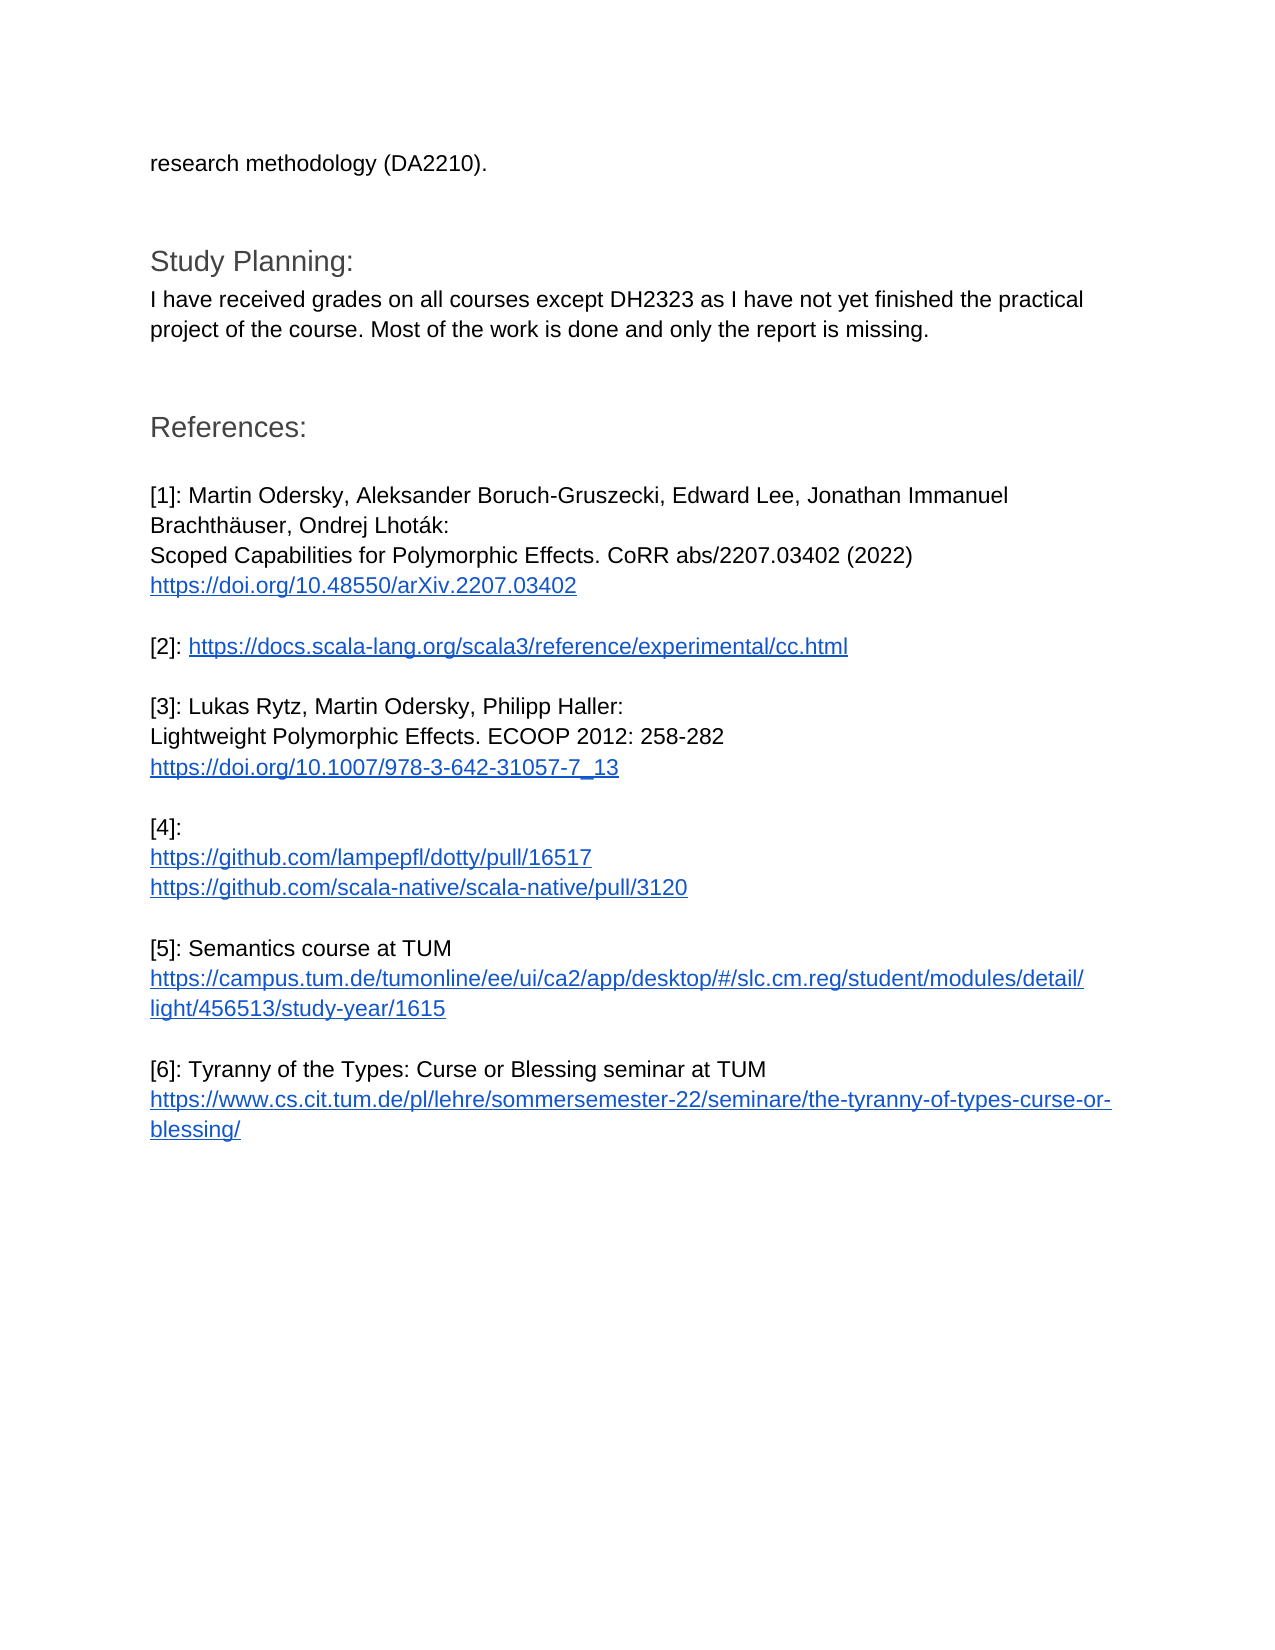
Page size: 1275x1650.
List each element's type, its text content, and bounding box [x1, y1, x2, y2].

subtitle References: [150, 409, 1125, 443]
text https://github.com/scala-native/scala-native/pull/3120 [150, 874, 1125, 901]
text [4]: [150, 814, 1125, 840]
subtitle Study Planning: [150, 244, 1125, 277]
text https://www.cs.cit.tum.de/pl/lehre/sommersemester-22/seminare/the-tyranny-of-types-curse-or-blessing/ [150, 1086, 1125, 1142]
text [1]: Martin Odersky, Aleksander Boruch-Gruszecki, Edward Lee, Jonathan Immanuel Brachthäuser, Ondrej Lhoták: [150, 482, 1125, 538]
text [6]: Tyranny of the Types: Curse or Blessing seminar at TUM [150, 1056, 1125, 1082]
text [5]: Semantics course at TUM [150, 935, 1125, 961]
text Lightweight Polymorphic Effects. ECOOP 2012: 258-282 [150, 723, 1125, 750]
text https://doi.org/10.48550/arXiv.2207.03402 [150, 572, 1125, 599]
text Scoped Capabilities for Polymorphic Effects. CoRR abs/2207.03402 (2022) [150, 542, 1125, 568]
text https://campus.tum.de/tumonline/ee/ui/ca2/app/desktop/#/slc.cm.reg/student/modules/detail/light/456513/study-year/1615 [150, 965, 1125, 1052]
text [2]: https://docs.scala-lang.org/scala3/reference/experimental/cc.html [150, 633, 1125, 659]
text https://doi.org/10.1007/978-3-642-31057-7_13 [150, 753, 1125, 780]
text [3]: Lukas Rytz, Martin Odersky, Philipp Haller: [150, 693, 1125, 719]
text research methodology (DA2210). [150, 150, 1125, 176]
text https://github.com/lampepfl/dotty/pull/16517 [150, 844, 1125, 871]
text I have received grades on all courses except DH2323 as I have not yet finished the practical project of the course. Most of the work is done and only the report is missing. [150, 286, 1125, 342]
